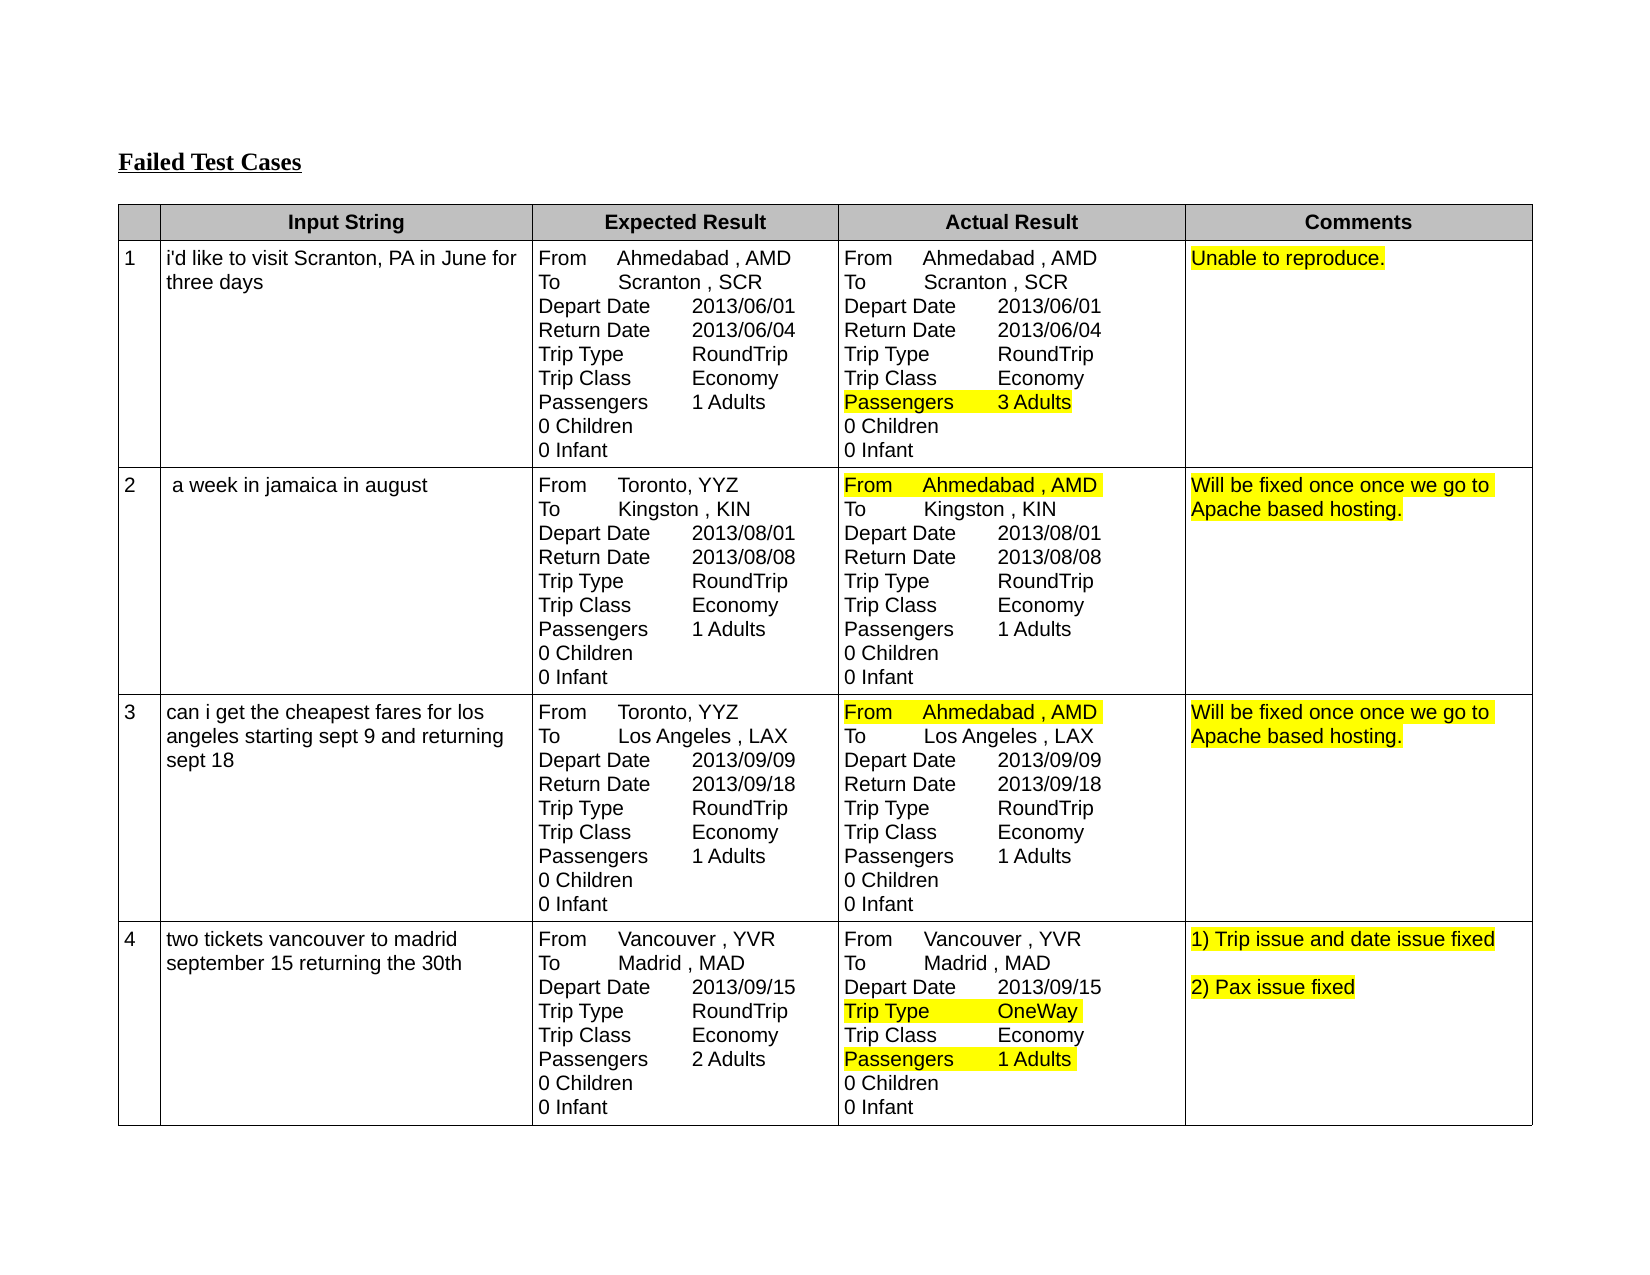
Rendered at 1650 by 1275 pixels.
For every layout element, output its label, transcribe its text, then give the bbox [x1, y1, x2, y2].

table_cell can i get the cheapest fares for los angeles starting sept 9 and returning sept 18 [161, 695, 532, 921]
table_cell From Ahmedabad , AMD To Los Angeles , LAX Depart Date 2013/09/09 Return Date 2013/09/18 Trip Type RoundTrip Trip Class Economy Passengers 1 Adults 0 Children 0 Infant [839, 695, 1185, 921]
table_cell Unable to reproduce. [1186, 241, 1532, 467]
table_cell 2 [119, 468, 160, 694]
table_cell two tickets vancouver to madrid september 15 returning the 30th [161, 922, 532, 1125]
table_header Input String [161, 205, 532, 240]
table_cell Will be fixed once once we go to Apache based hosting. [1186, 695, 1532, 921]
table_header [119, 205, 160, 240]
table_cell 1 [119, 241, 160, 467]
table_cell 3 [119, 695, 160, 921]
table_cell Will be fixed once once we go to Apache based hosting. [1186, 468, 1532, 694]
table_cell 1) Trip issue and date issue fixed 2) Pax issue fixed [1186, 922, 1532, 1125]
table_cell i'd like to visit Scranton, PA in June for three days [161, 241, 532, 467]
table_cell 4 [119, 922, 160, 1125]
table_cell From Toronto, YYZ To Kingston , KIN Depart Date 2013/08/01 Return Date 2013/08/08 Trip Type RoundTrip Trip Class Economy Passengers 1 Adults 0 Children 0 Infant [533, 468, 838, 694]
table_cell a week in jamaica in august [161, 468, 532, 694]
text Failed Test Cases [118, 147, 1532, 176]
table_cell From Ahmedabad , AMD To Scranton , SCR Depart Date 2013/06/01 Return Date 2013/06/04 Trip Type RoundTrip Trip Class Economy Passengers 1 Adults 0 Children 0 Infant [533, 241, 838, 467]
table_cell From Ahmedabad , AMD To Scranton , SCR Depart Date 2013/06/01 Return Date 2013/06/04 Trip Type RoundTrip Trip Class Economy Passengers 3 Adults 0 Children 0 Infant [839, 241, 1185, 467]
table_cell From Toronto, YYZ To Los Angeles , LAX Depart Date 2013/09/09 Return Date 2013/09/18 Trip Type RoundTrip Trip Class Economy Passengers 1 Adults 0 Children 0 Infant [533, 695, 838, 921]
table_header Actual Result [839, 205, 1185, 240]
table_cell From Vancouver , YVR To Madrid , MAD Depart Date 2013/09/15 Trip Type RoundTrip Trip Class Economy Passengers 2 Adults 0 Children 0 Infant [533, 922, 838, 1125]
table_header Comments [1186, 205, 1532, 240]
table_header Expected Result [533, 205, 838, 240]
table_cell From Vancouver , YVR To Madrid , MAD Depart Date 2013/09/15 Trip Type OneWay Trip Class Economy Passengers 1 Adults 0 Children 0 Infant [839, 922, 1185, 1125]
table_cell From Ahmedabad , AMD To Kingston , KIN Depart Date 2013/08/01 Return Date 2013/08/08 Trip Type RoundTrip Trip Class Economy Passengers 1 Adults 0 Children 0 Infant [839, 468, 1185, 694]
